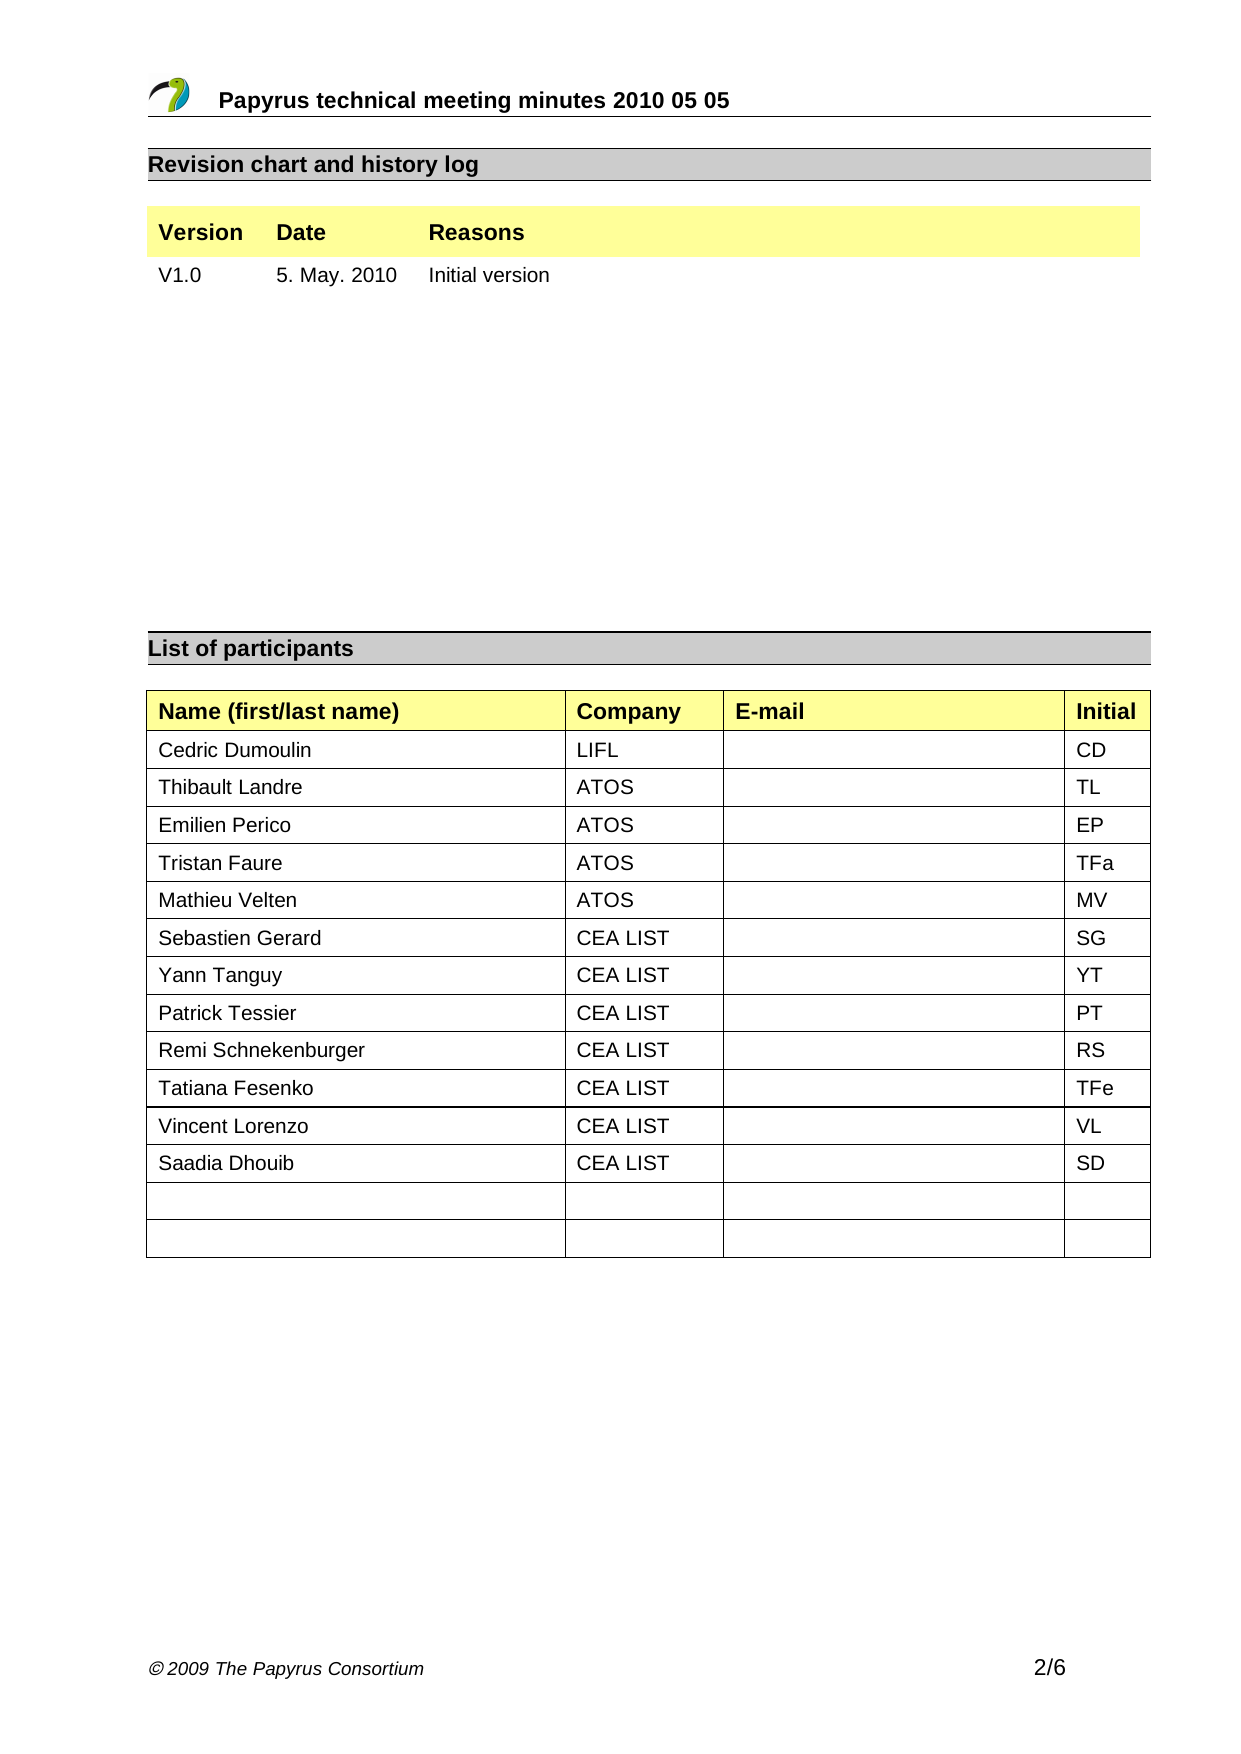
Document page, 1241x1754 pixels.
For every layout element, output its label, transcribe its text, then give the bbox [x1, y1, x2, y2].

table_cell EP [1065, 807, 1150, 843]
table_header Version [147, 206, 265, 257]
table_cell [724, 807, 1064, 843]
table_cell [417, 365, 1140, 400]
table_header Date [265, 206, 417, 257]
table_cell [147, 329, 265, 364]
table_cell Patrick Tessier [147, 995, 565, 1031]
table_cell ATOS [566, 844, 723, 881]
table_cell [566, 1183, 723, 1219]
table_cell CEA LIST [566, 1070, 723, 1106]
table_cell [417, 400, 1140, 436]
table_header Reasons [417, 206, 1140, 257]
table_cell Yann Tanguy [147, 957, 565, 993]
table_header Company [566, 691, 723, 730]
table_cell [724, 919, 1064, 956]
table_cell ATOS [566, 882, 723, 918]
table_cell [724, 844, 1064, 881]
table_cell [147, 1220, 565, 1257]
table_header Name (first/last name) [147, 691, 565, 730]
table_cell YT [1065, 957, 1150, 993]
table_cell [566, 1220, 723, 1257]
table_cell LIFL [566, 731, 723, 768]
table_cell CEA LIST [566, 1145, 723, 1182]
table_cell Saadia Dhouib [147, 1145, 565, 1182]
table_cell [724, 995, 1064, 1031]
subtitle Revision chart and history log [148, 149, 1151, 180]
table_cell [724, 882, 1064, 918]
table_cell [1065, 1220, 1150, 1257]
table_cell [265, 400, 417, 436]
table_cell [265, 329, 417, 364]
table_cell Remi Schnekenburger [147, 1032, 565, 1069]
table_cell CEA LIST [566, 1108, 723, 1144]
table_cell Tatiana Fesenko [147, 1070, 565, 1106]
table_cell [724, 769, 1064, 806]
table_cell [1065, 1183, 1150, 1219]
table_cell [147, 1183, 565, 1219]
table_header E-mail [724, 691, 1064, 730]
table_cell Vincent Lorenzo [147, 1108, 565, 1144]
table_cell [724, 1220, 1064, 1257]
table_cell [147, 400, 265, 436]
subtitle List of participants [148, 633, 1151, 664]
table_cell PT [1065, 995, 1150, 1031]
table_cell Initial version [417, 257, 1140, 293]
table_cell [417, 293, 1140, 328]
table_cell MV [1065, 882, 1150, 918]
table_cell Tristan Faure [147, 844, 565, 881]
table_cell Cedric Dumoulin [147, 731, 565, 768]
table_cell [724, 1183, 1064, 1219]
table_cell Thibault Landre [147, 769, 565, 806]
table_cell Sebastien Gerard [147, 919, 565, 956]
picture [148, 73, 190, 116]
table_cell ATOS [566, 769, 723, 806]
table_cell TFa [1065, 844, 1150, 881]
table_cell TFe [1065, 1070, 1150, 1106]
table_cell CEA LIST [566, 995, 723, 1031]
table_cell [724, 731, 1064, 768]
table_cell [265, 293, 417, 328]
table_header Initial [1065, 691, 1150, 730]
table_cell SD [1065, 1145, 1150, 1182]
table_cell RS [1065, 1032, 1150, 1069]
table_cell CEA LIST [566, 957, 723, 993]
table_cell [265, 365, 417, 400]
table_cell [724, 1145, 1064, 1182]
table_cell [724, 957, 1064, 993]
table_cell ATOS [566, 807, 723, 843]
table_cell [724, 1032, 1064, 1069]
table_cell SG [1065, 919, 1150, 956]
table_cell [147, 365, 265, 400]
table_cell [724, 1070, 1064, 1106]
table_cell [147, 293, 265, 328]
table_cell [417, 329, 1140, 364]
table_cell Emilien Perico [147, 807, 565, 843]
table_cell TL [1065, 769, 1150, 806]
table_cell V1.0 [147, 257, 265, 293]
table_cell 5. May. 2010 [265, 257, 417, 293]
table_cell [724, 1108, 1064, 1144]
table_cell VL [1065, 1108, 1150, 1144]
table_cell CD [1065, 731, 1150, 768]
table_cell Mathieu Velten [147, 882, 565, 918]
table_cell CEA LIST [566, 919, 723, 956]
table_cell CEA LIST [566, 1032, 723, 1069]
